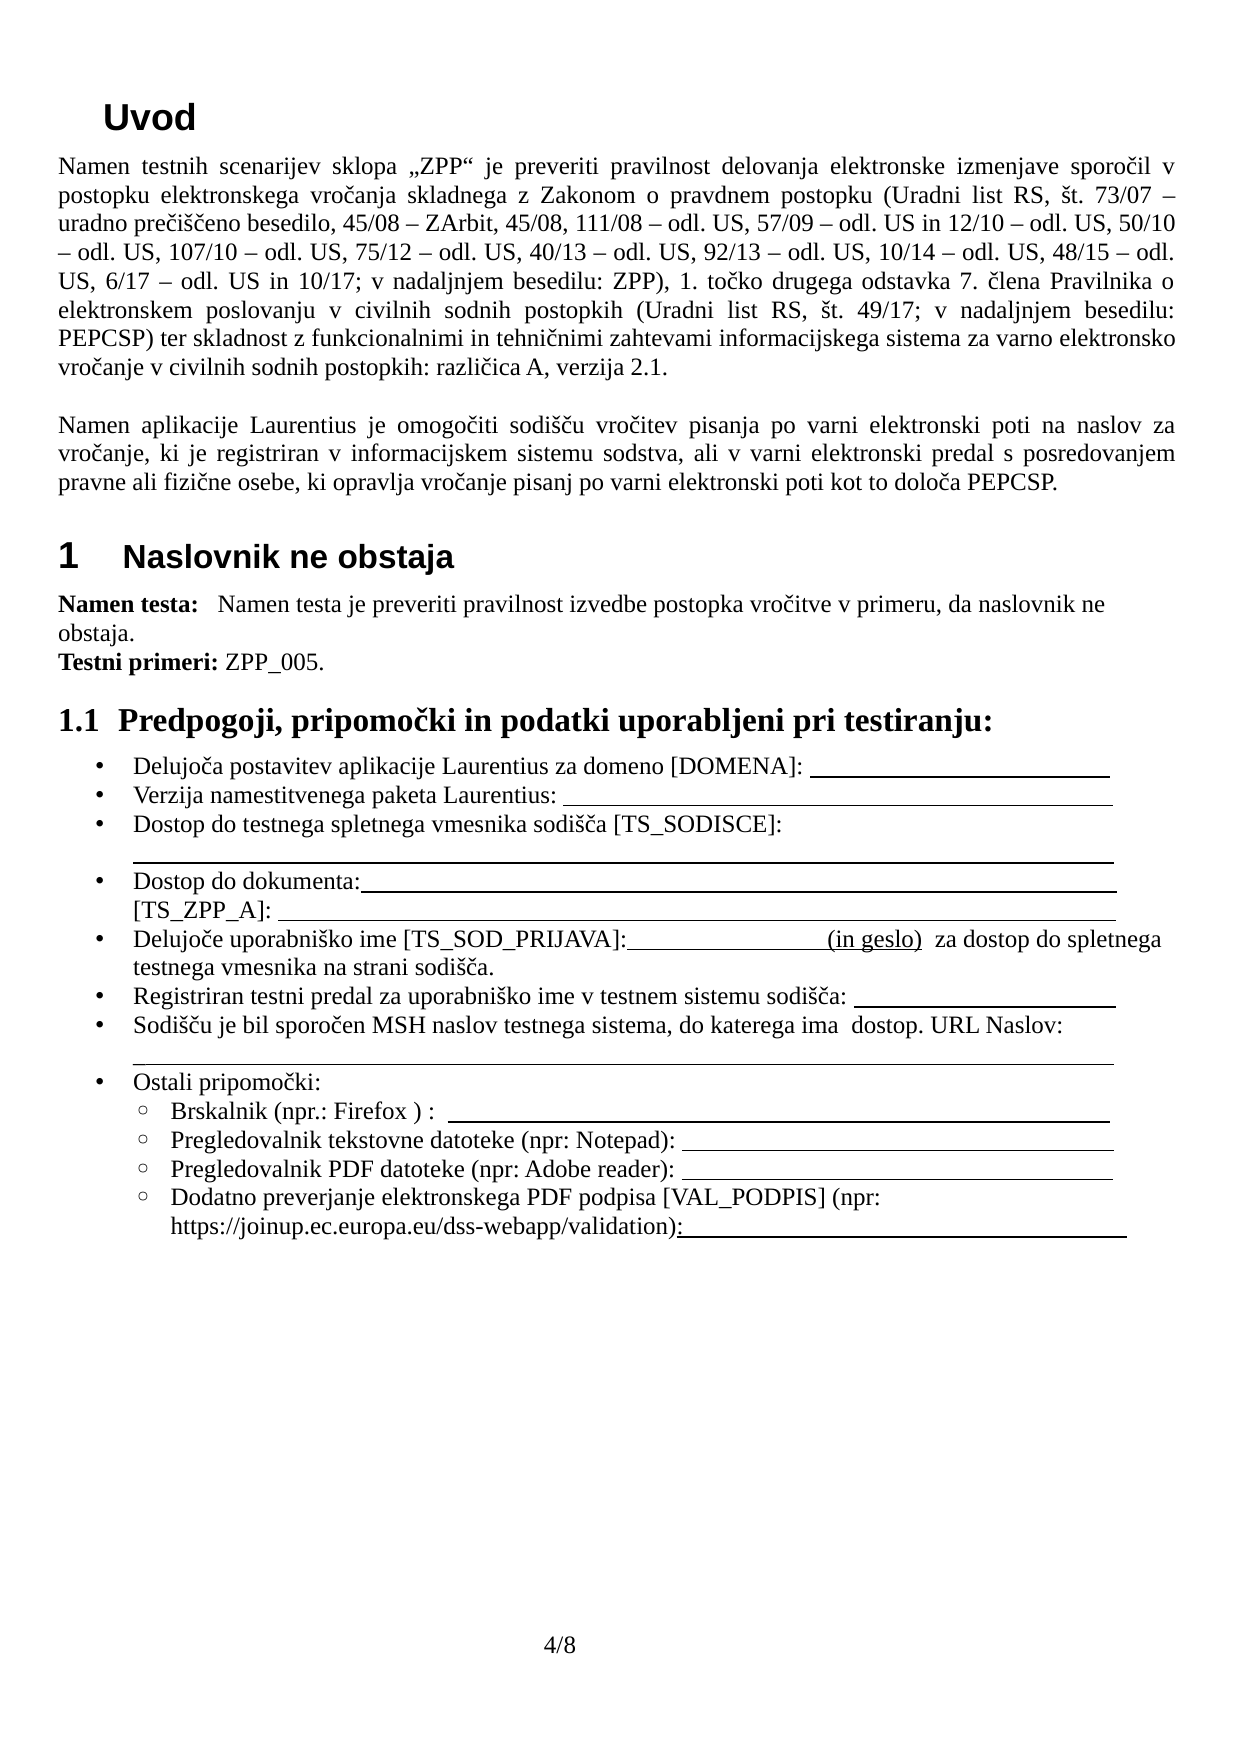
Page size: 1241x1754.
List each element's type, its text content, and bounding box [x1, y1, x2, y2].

list Verzija namestitvenega paketa Laurentius: [95, 780, 1177, 809]
subtitle Naslovnik ne obstaja [58, 533, 1177, 577]
text Namen aplikacije Laurentius je omogočiti sodišču vročitev pisanja po varni elektronski poti na naslov za vročanje, ki je registriran v informacijskem sistemu sodstva, ali v varni elektronski predal s posredovanjem pravne ali fizične osebe, ki opravlja vročanje pisanj po varni elektronski poti kot to določa PEPCSP. [58, 410, 1177, 496]
subtitle Predpogoji, pripomočki in podatki uporabljeni pri testiranju: [58, 700, 1177, 739]
list Registriran testni predal za uporabniško ime v testnem sistemu sodišča: [95, 981, 1177, 1010]
list Sodišču je bil sporočen MSH naslov testnega sistema, do katerega ima dostop. URL Naslov: _ [95, 1010, 1177, 1067]
list Ostali pripomočki: [95, 1067, 1177, 1096]
text Namen testnih scenarijev sklopa „ZPP“ je preveriti pravilnost delovanja elektronske izmenjave sporočil v postopku elektronskega vročanja skladnega z Zakonom o pravdnem postopku (Uradni list RS, št. 73/07 – uradno prečiščeno besedilo, 45/08 – ZArbit, 45/08, 111/08 – odl. US, 57/09 – odl. US in 12/10 – odl. US, 50/10 – odl. US, 107/10 – odl. US, 75/12 – odl. US, 40/13 – odl. US, 92/13 – odl. US, 10/14 – odl. US, 48/15 – odl. US, 6/17 – odl. US in 10/17; v nadaljnjem besedilu: ZPP), 1. točko drugega odstavka 7. člena Pravilnika o elektronskem poslovanju v civilnih sodnih postopkih (Uradni list RS, št. 49/17; v nadaljnjem besedilu: PEPCSP) ter skladnost z funkcionalnimi in tehničnimi zahtevami informacijskega sistema za varno elektronsko vročanje v civilnih sodnih postopkih: različica A, verzija 2.1. [58, 151, 1177, 381]
list Dodatno preverjanje elektronskega PDF podpisa [VAL_PODPIS] (npr: https://joinup.ec.europa.eu/dss-webapp/validation): [133, 1182, 1177, 1240]
list Pregledovalnik PDF datoteke (npr: Adobe reader): [133, 1154, 1177, 1182]
list Delujoče uporabniško ime [TS_SOD_PRIJAVA]: (in geslo) za dostop do spletnega testnega vmesnika na strani sodišča. [95, 924, 1177, 981]
list Pregledovalnik tekstovne datoteke (npr: Notepad): [133, 1125, 1177, 1154]
list Delujoča postavitev aplikacije Laurentius za domeno [DOMENA]: [95, 751, 1177, 780]
list Dostop do testnega spletnega vmesnika sodišča [TS_SODISCE]: [95, 809, 1177, 866]
list Brskalnik (npr.: Firefox ) : [133, 1096, 1177, 1125]
text Testni primeri: ZPP_005. [58, 647, 1177, 675]
text Namen testa: Namen testa je preveriti pravilnost izvedbe postopka vročitve v primeru, da naslovnik ne obstaja. [58, 589, 1177, 647]
subtitle Uvod [58, 95, 1177, 138]
list Dostop do dokumenta: [TS_ZPP_A]: [95, 866, 1177, 924]
